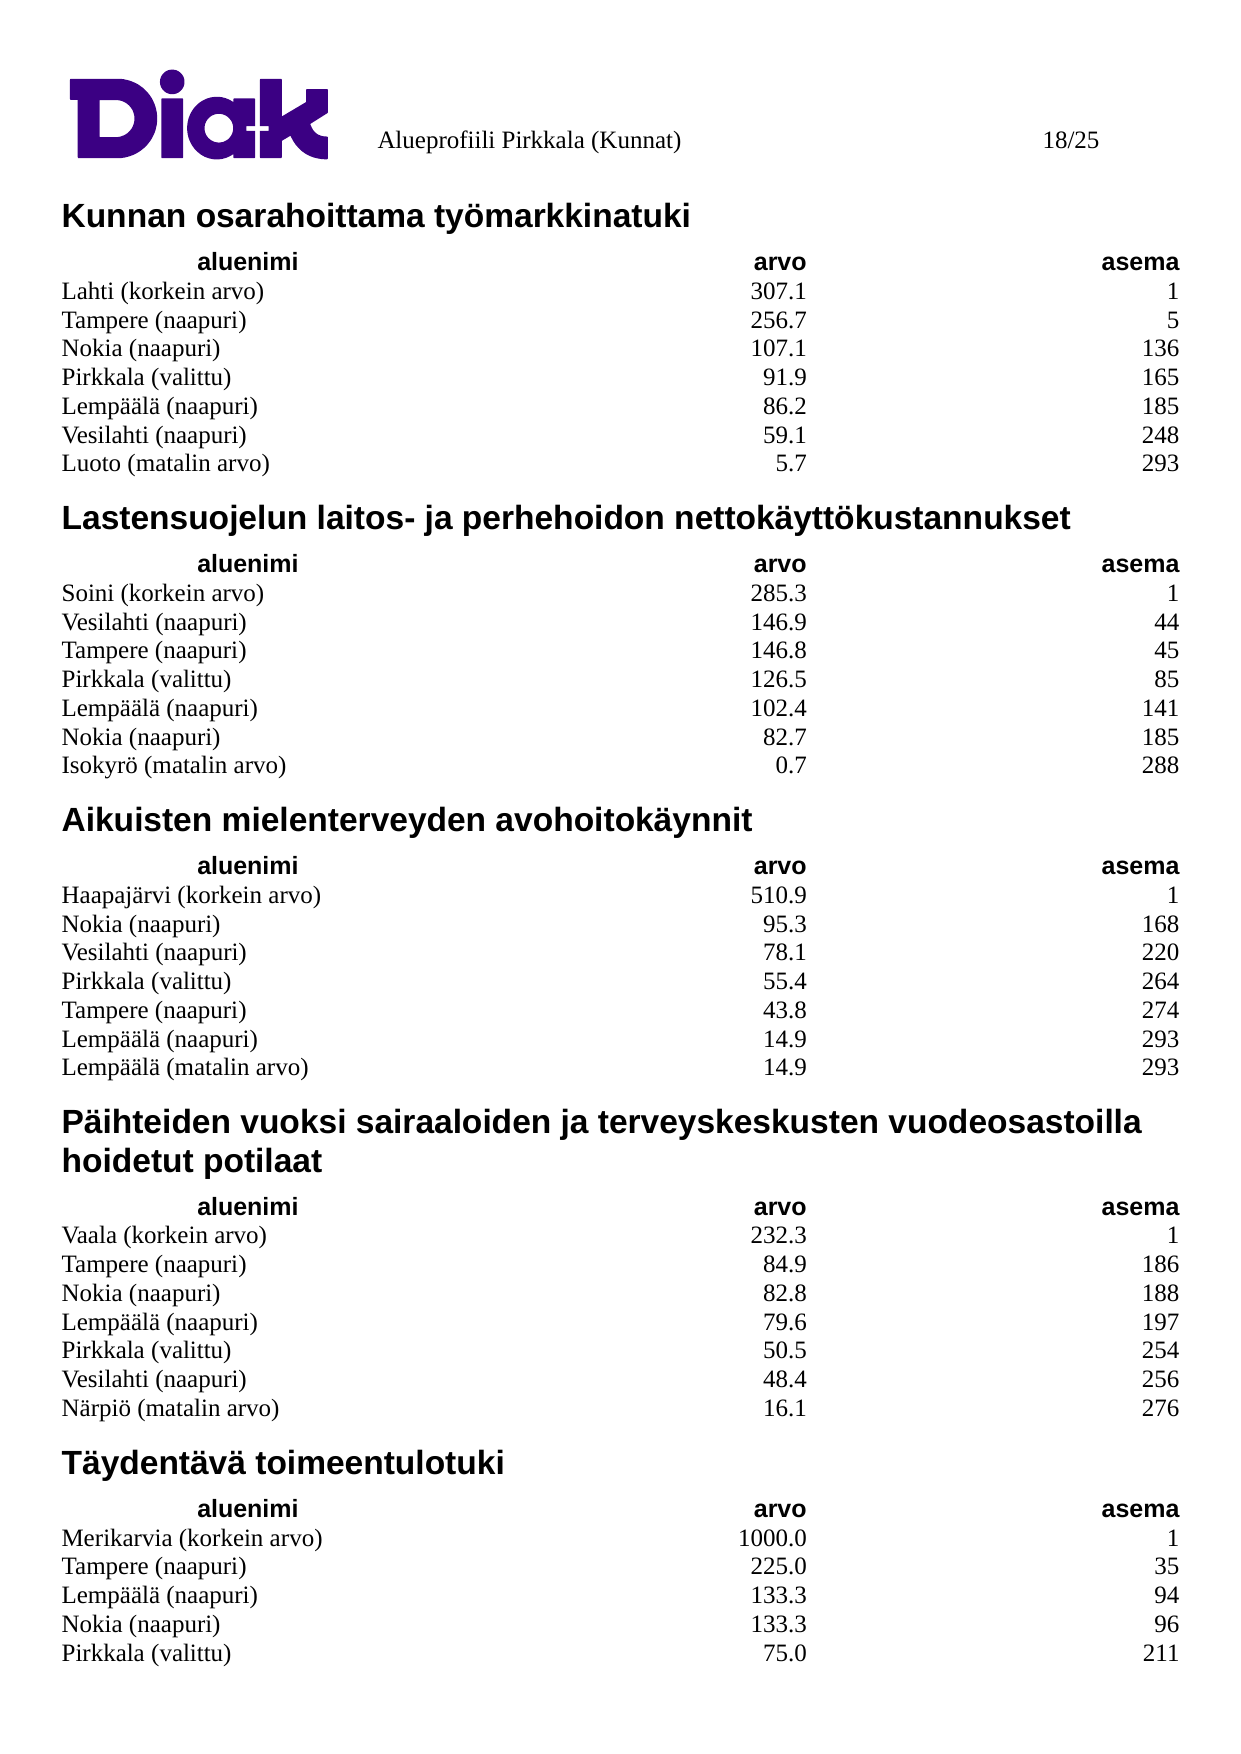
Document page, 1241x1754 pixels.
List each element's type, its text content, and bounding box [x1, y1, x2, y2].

table_cell 0.7 [434, 751, 806, 779]
table_cell 35 [806, 1551, 1179, 1580]
table_cell 185 [806, 391, 1179, 420]
table_cell 211 [806, 1638, 1179, 1666]
table_cell Lahti (korkein arvo) [61, 276, 434, 305]
table_cell 5 [806, 305, 1179, 333]
table_header arvo [434, 1494, 806, 1523]
table_cell Tampere (naapuri) [61, 305, 434, 333]
table_cell 254 [806, 1336, 1179, 1364]
table_cell Närpiö (matalin arvo) [61, 1393, 434, 1422]
table_cell 293 [806, 1053, 1179, 1081]
table_cell Pirkkala (valittu) [61, 966, 434, 995]
table_header aluenimi [61, 1494, 434, 1523]
table_cell 50.5 [434, 1336, 806, 1364]
table_cell 188 [806, 1278, 1179, 1307]
table_cell 59.1 [434, 420, 806, 448]
table_cell 274 [806, 995, 1179, 1024]
table_cell 79.6 [434, 1307, 806, 1336]
table_cell 307.1 [434, 276, 806, 305]
table_cell 44 [806, 607, 1179, 636]
table_cell 288 [806, 751, 1179, 779]
table_cell 186 [806, 1249, 1179, 1278]
table_cell 94 [806, 1580, 1179, 1609]
table_cell 225.0 [434, 1551, 806, 1580]
table_cell 55.4 [434, 966, 806, 995]
table_cell 96 [806, 1609, 1179, 1638]
subtitle Lastensuojelun laitos- ja perhehoidon nettokäyttökustannukset [61, 498, 1179, 537]
table_cell Nokia (naapuri) [61, 909, 434, 937]
table_cell Vaala (korkein arvo) [61, 1221, 434, 1249]
table_cell 146.9 [434, 607, 806, 636]
table_cell 1 [806, 276, 1179, 305]
table_cell 1 [806, 1523, 1179, 1551]
table_cell 48.4 [434, 1364, 806, 1393]
table_cell 185 [806, 722, 1179, 751]
table_cell 91.9 [434, 362, 806, 391]
table_cell Pirkkala (valittu) [61, 1336, 434, 1364]
table_cell Lempäälä (matalin arvo) [61, 1053, 434, 1081]
table_header aluenimi [61, 549, 434, 578]
table_header arvo [434, 247, 806, 276]
table_cell Pirkkala (valittu) [61, 664, 434, 693]
table_cell 82.8 [434, 1278, 806, 1307]
table_cell 232.3 [434, 1221, 806, 1249]
table_cell 1000.0 [434, 1523, 806, 1551]
table_cell 102.4 [434, 693, 806, 722]
table_header arvo [434, 549, 806, 578]
table_cell Vesilahti (naapuri) [61, 607, 434, 636]
table_cell 293 [806, 1024, 1179, 1052]
table_header asema [806, 247, 1179, 276]
table_cell Tampere (naapuri) [61, 1551, 434, 1580]
table_cell 264 [806, 966, 1179, 995]
table_cell Lempäälä (naapuri) [61, 1307, 434, 1336]
table_cell 1 [806, 1221, 1179, 1249]
table_cell 85 [806, 664, 1179, 693]
table_cell Tampere (naapuri) [61, 636, 434, 664]
table_header arvo [434, 851, 806, 880]
table_cell 1 [806, 578, 1179, 607]
table_cell Vesilahti (naapuri) [61, 420, 434, 448]
table_header aluenimi [61, 247, 434, 276]
table_header asema [806, 1494, 1179, 1523]
table_cell Pirkkala (valittu) [61, 362, 434, 391]
table_cell Nokia (naapuri) [61, 1609, 434, 1638]
table_cell 510.9 [434, 880, 806, 909]
table_header aluenimi [61, 1192, 434, 1221]
table_cell 141 [806, 693, 1179, 722]
table_cell Nokia (naapuri) [61, 722, 434, 751]
subtitle Täydentävä toimeentulotuki [61, 1443, 1179, 1481]
table_cell 84.9 [434, 1249, 806, 1278]
table_cell Tampere (naapuri) [61, 995, 434, 1024]
table_cell 14.9 [434, 1024, 806, 1052]
table_cell 107.1 [434, 334, 806, 362]
table_header arvo [434, 1192, 806, 1221]
table_cell Vesilahti (naapuri) [61, 938, 434, 966]
table_cell 5.7 [434, 449, 806, 477]
subtitle Päihteiden vuoksi sairaaloiden ja terveyskeskusten vuodeosastoilla hoidetut potilaat [61, 1102, 1179, 1179]
table_cell 165 [806, 362, 1179, 391]
table_cell Merikarvia (korkein arvo) [61, 1523, 434, 1551]
table_cell 1 [806, 880, 1179, 909]
table_cell 256 [806, 1364, 1179, 1393]
table_cell 293 [806, 449, 1179, 477]
table_cell 220 [806, 938, 1179, 966]
table_cell 78.1 [434, 938, 806, 966]
table_cell 136 [806, 334, 1179, 362]
table_cell 16.1 [434, 1393, 806, 1422]
table_cell 82.7 [434, 722, 806, 751]
table_cell Lempäälä (naapuri) [61, 1580, 434, 1609]
table_cell Vesilahti (naapuri) [61, 1364, 434, 1393]
table_header asema [806, 1192, 1179, 1221]
table_cell Nokia (naapuri) [61, 334, 434, 362]
table_cell 146.8 [434, 636, 806, 664]
table_cell 45 [806, 636, 1179, 664]
table_cell Isokyrö (matalin arvo) [61, 751, 434, 779]
table_cell Soini (korkein arvo) [61, 578, 434, 607]
table_header asema [806, 549, 1179, 578]
table_cell Pirkkala (valittu) [61, 1638, 434, 1666]
table_cell Nokia (naapuri) [61, 1278, 434, 1307]
table_header aluenimi [61, 851, 434, 880]
table_cell 43.8 [434, 995, 806, 1024]
table_cell 276 [806, 1393, 1179, 1422]
subtitle Kunnan osarahoittama työmarkkinatuki [61, 196, 1179, 235]
table_cell 14.9 [434, 1053, 806, 1081]
table_cell 133.3 [434, 1580, 806, 1609]
table_cell 197 [806, 1307, 1179, 1336]
table_cell 86.2 [434, 391, 806, 420]
table_cell Lempäälä (naapuri) [61, 693, 434, 722]
table_cell 256.7 [434, 305, 806, 333]
table_cell Lempäälä (naapuri) [61, 391, 434, 420]
table_cell 126.5 [434, 664, 806, 693]
table_cell Luoto (matalin arvo) [61, 449, 434, 477]
table_cell 75.0 [434, 1638, 806, 1666]
table_cell Tampere (naapuri) [61, 1249, 434, 1278]
table_cell 285.3 [434, 578, 806, 607]
table_cell 133.3 [434, 1609, 806, 1638]
table_cell 95.3 [434, 909, 806, 937]
table_cell 168 [806, 909, 1179, 937]
table_cell 248 [806, 420, 1179, 448]
table_header asema [806, 851, 1179, 880]
table_cell Haapajärvi (korkein arvo) [61, 880, 434, 909]
table_cell Lempäälä (naapuri) [61, 1024, 434, 1052]
subtitle Aikuisten mielenterveyden avohoitokäynnit [61, 800, 1179, 839]
